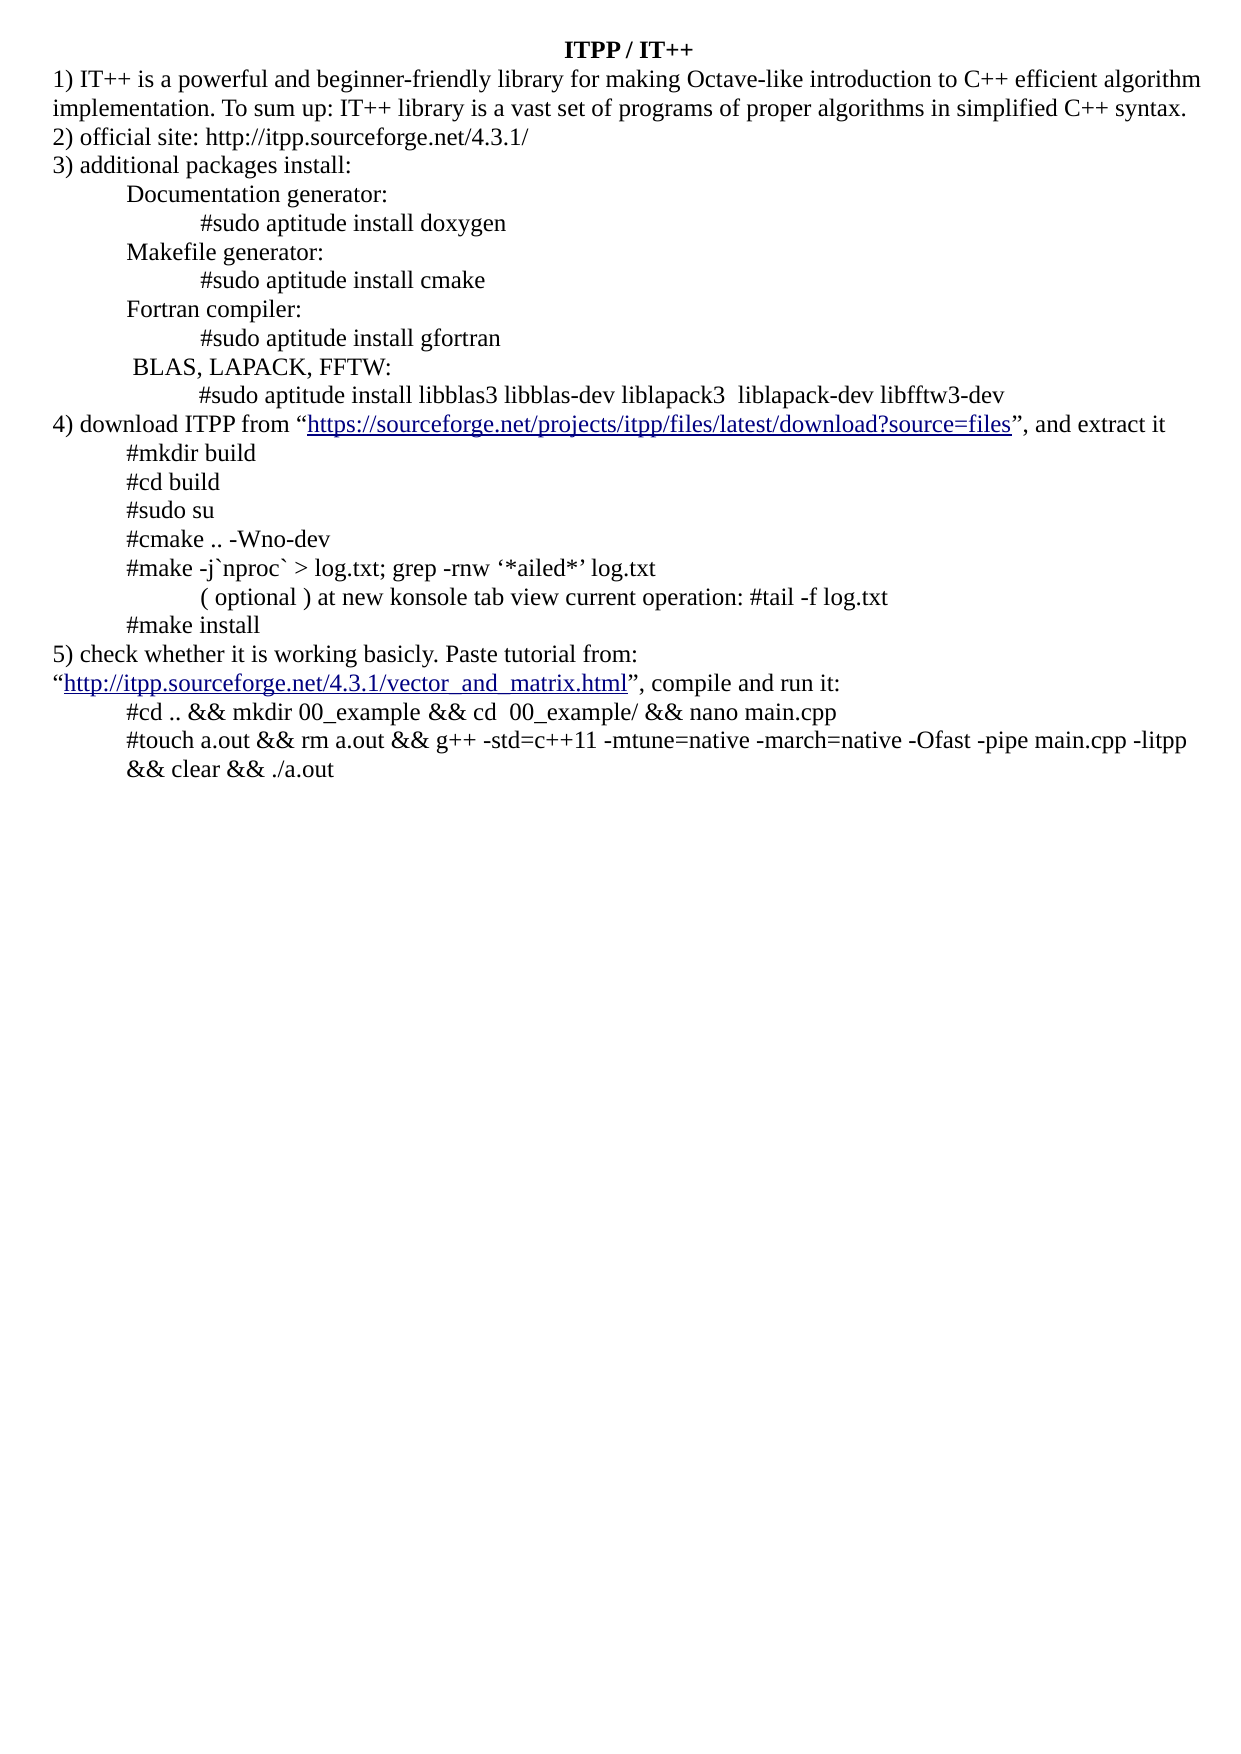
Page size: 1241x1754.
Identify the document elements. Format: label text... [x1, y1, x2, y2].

text #make -j`nproc` > log.txt; grep -rnw ‘*ailed*’ log.txt [52, 553, 1205, 582]
text #sudo aptitude install doxygen [52, 208, 1205, 237]
text Documentation generator: [52, 179, 1205, 208]
text #sudo su [52, 495, 1205, 524]
text ITPP / IT++ [52, 35, 1205, 64]
text #mkdir build [52, 438, 1205, 467]
text #cd .. && mkdir 00_example && cd 00_example/ && nano main.cpp [52, 697, 1205, 725]
text 1) IT++ is a powerful and beginner-friendly library for making Octave-like introduction to C++ efficient algorithm implementation. To sum up: IT++ library is a vast set of programs of proper algorithms in simplified C++ syntax. [52, 64, 1205, 122]
text #sudo aptitude install libblas3 libblas-dev liblapack3 liblapack-dev libfftw3-dev [125, 380, 1205, 409]
text BLAS, LAPACK, FFTW: [52, 352, 1205, 380]
text 2) official site: http://itpp.sourceforge.net/4.3.1/ [52, 122, 1205, 150]
text 5) check whether it is working basicly. Paste tutorial from: “http://itpp.sourceforge.net/4.3.1/vector_and_matrix.html”, compile and run it: [52, 639, 1205, 697]
text #cd build [52, 467, 1205, 495]
text #make install [52, 610, 1205, 639]
text 3) additional packages install: [52, 150, 1205, 179]
text #cmake .. -Wno-dev [52, 524, 1205, 553]
text #touch a.out && rm a.out && g++ -std=c++11 -mtune=native -march=native -Ofast -pipe main.cpp -litpp && clear && ./a.out [52, 725, 1205, 783]
text Fortran compiler: [52, 294, 1205, 323]
text Makefile generator: [52, 237, 1205, 265]
text 4) download ITPP from “https://sourceforge.net/projects/itpp/files/latest/download?source=files”, and extract it [52, 409, 1205, 438]
text #sudo aptitude install cmake [52, 265, 1205, 294]
text ( optional ) at new konsole tab view current operation: #tail -f log.txt [52, 582, 1205, 610]
text #sudo aptitude install gfortran [52, 323, 1205, 352]
